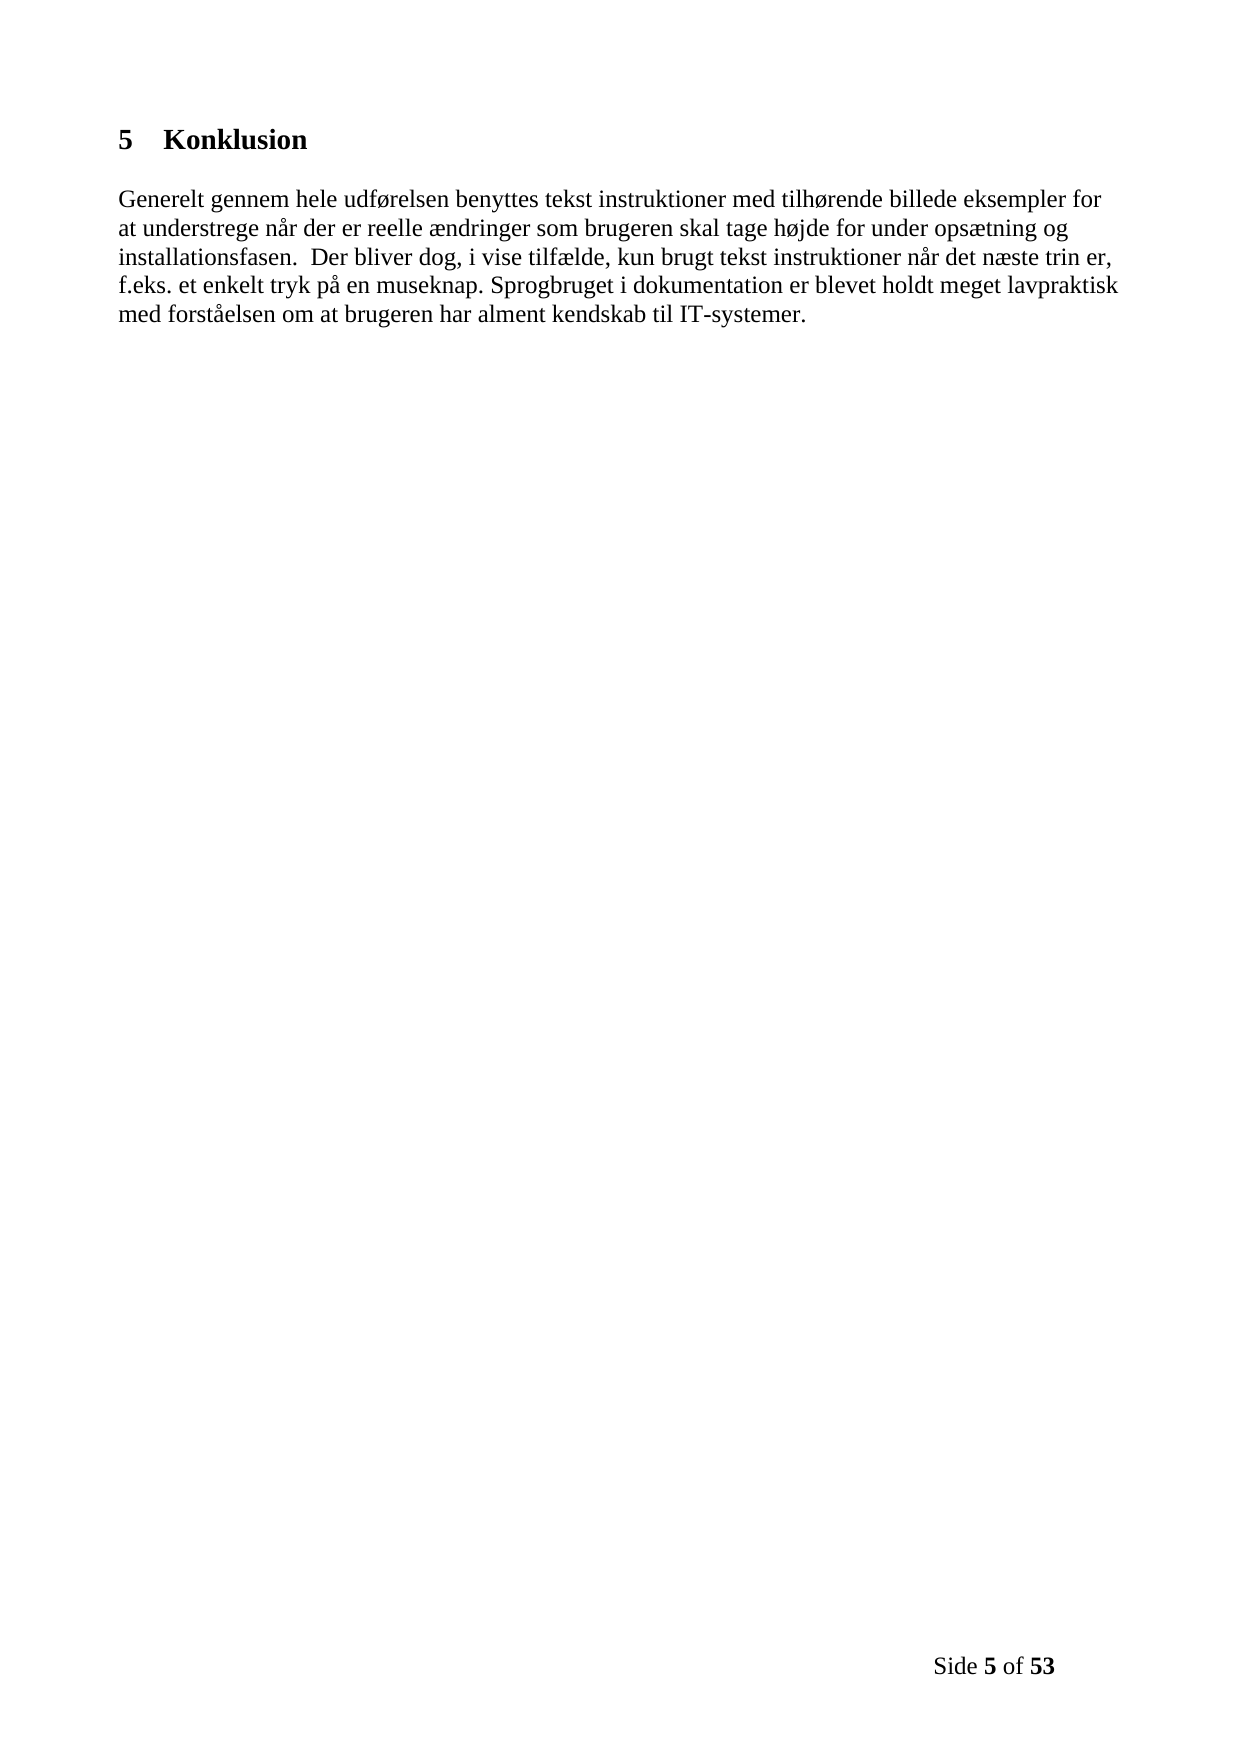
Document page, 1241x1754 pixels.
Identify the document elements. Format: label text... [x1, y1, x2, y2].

subtitle Konklusion [118, 122, 1122, 155]
text Generelt gennem hele udførelsen benyttes tekst instruktioner med tilhørende billede eksempler for at understrege når der er reelle ændringer som brugeren skal tage højde for under opsætning og installationsfasen. Der bliver dog, i vise tilfælde, kun brugt tekst instruktioner når det næste trin er, f.eks. et enkelt tryk på en museknap. Sprogbruget i dokumentation er blevet holdt meget lavpraktisk med forståelsen om at brugeren har alment kendskab til IT-systemer. [118, 184, 1122, 328]
